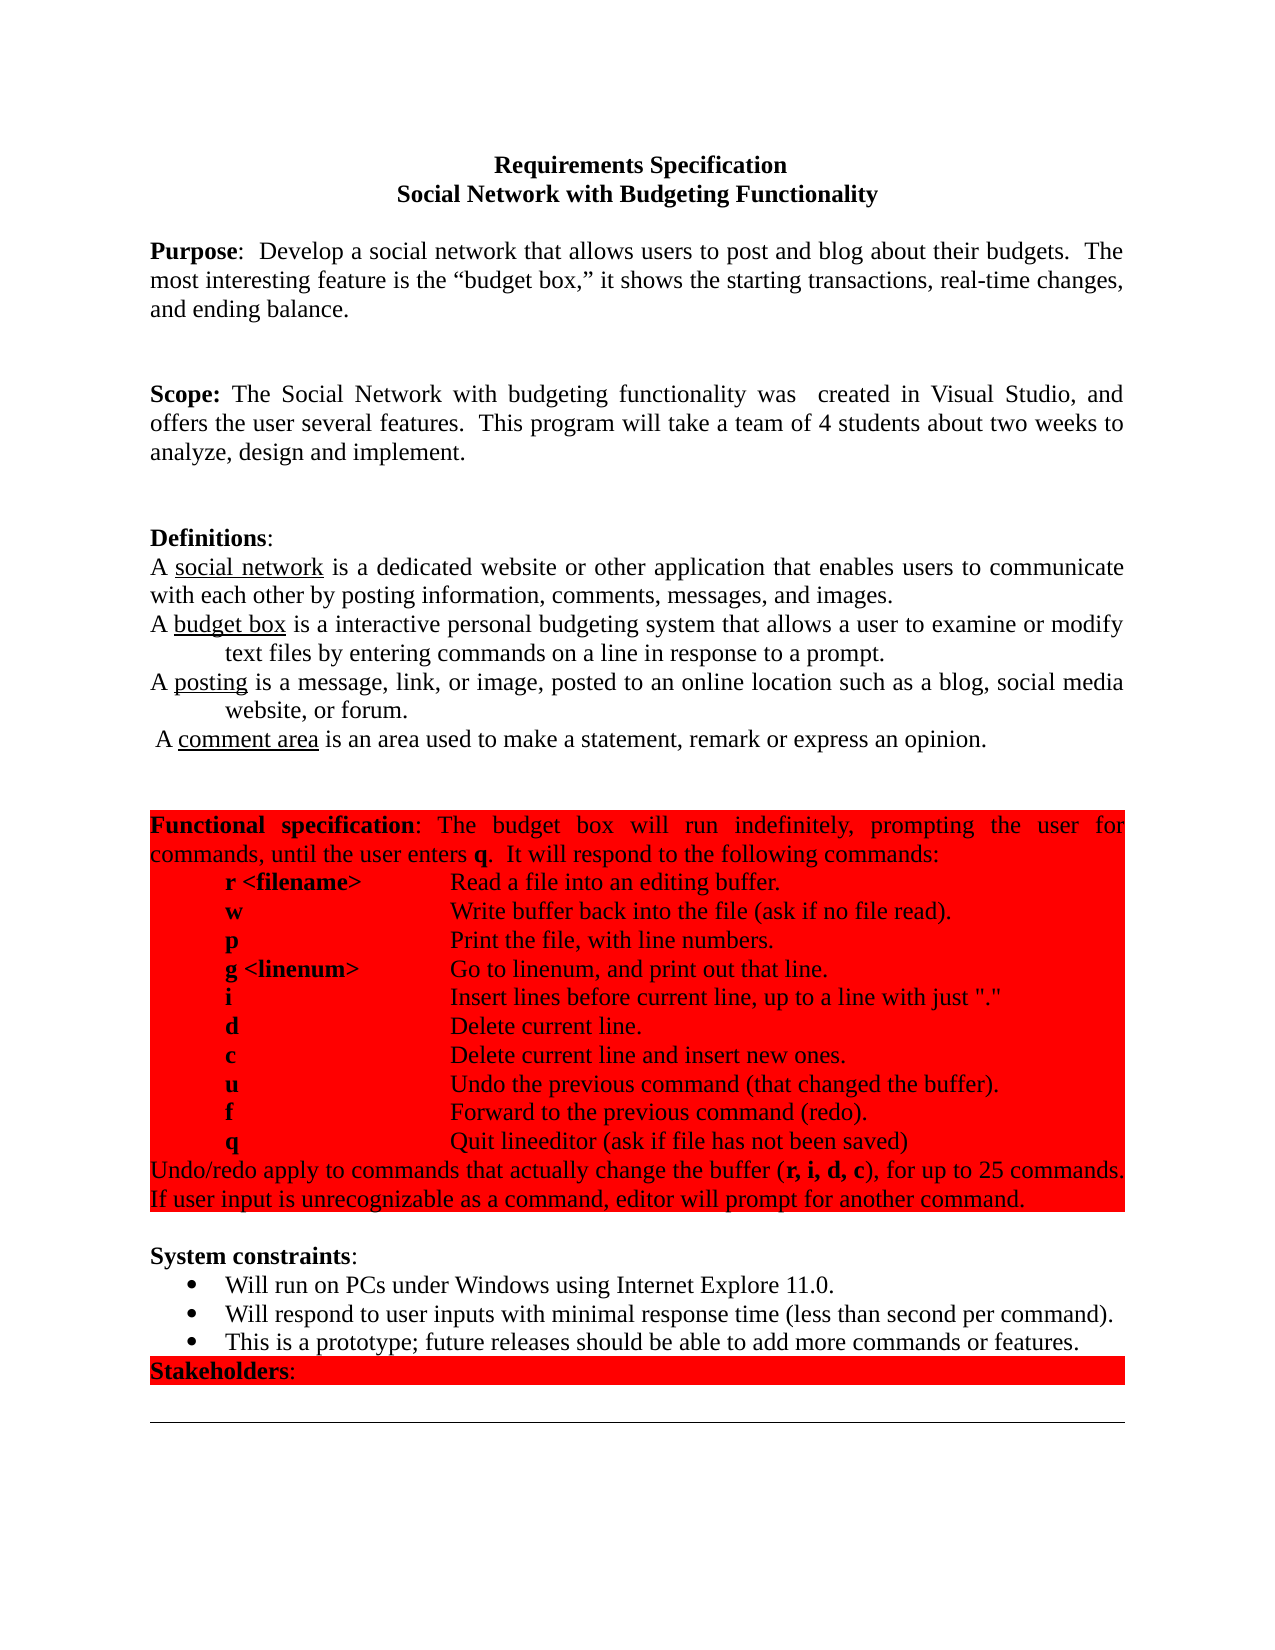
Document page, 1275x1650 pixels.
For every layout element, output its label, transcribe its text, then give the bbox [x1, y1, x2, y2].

list This is a prototype; future releases should be able to add more commands or features. [187, 1327, 1125, 1356]
text A comment area is an area used to make a statement, remark or express an opinion. [150, 724, 1125, 753]
text f Forward to the previous command (redo). [150, 1097, 1125, 1126]
text q Quit lineeditor (ask if file has not been saved) [150, 1126, 1125, 1155]
text Stakeholders: [150, 1356, 1125, 1385]
text A social network is a dedicated website or other application that enables users to communicate with each other by posting information, comments, messages, and images. [150, 552, 1125, 609]
text w Write buffer back into the file (ask if no file read). [150, 896, 1125, 925]
text Undo/redo apply to commands that actually change the buffer (r, i, d, c), for up to 25 commands. If user input is unrecognizable as a command, editor will prompt for another command. [150, 1155, 1125, 1212]
text c Delete current line and insert new ones. [150, 1040, 1125, 1069]
text g <linenum> Go to linenum, and print out that line. [150, 954, 1125, 982]
text Definitions: [150, 523, 1125, 552]
list Will respond to user inputs with minimal response time (less than second per command). [187, 1299, 1125, 1327]
text A budget box is a interactive personal budgeting system that allows a user to examine or modify text files by entering commands on a line in response to a prompt. [150, 609, 1125, 667]
text A posting is a message, link, or image, posted to an online location such as a blog, social media website, or forum. [150, 667, 1125, 724]
text Purpose: Develop a social network that allows users to post and blog about their budgets. The most interesting feature is the “budget box,” it shows the starting transactions, real-time changes, and ending balance. [150, 236, 1125, 322]
list Will run on PCs under Windows using Internet Explore 11.0. [187, 1270, 1125, 1299]
text Social Network with Budgeting Functionality [150, 179, 1125, 207]
text Functional specification: The budget box will run indefinitely, prompting the user for commands, until the user enters q. It will respond to the following commands: [150, 810, 1125, 867]
text Scope: The Social Network with budgeting functionality was created in Visual Studio, and offers the user several features. This program will take a team of 4 students about two weeks to analyze, design and implement. [150, 379, 1125, 466]
text d Delete current line. [150, 1011, 1125, 1040]
text r <filename> Read a file into an editing buffer. [150, 867, 1125, 896]
text p Print the file, with line numbers. [150, 925, 1125, 954]
text Requirements Specification [150, 150, 1125, 179]
text i Insert lines before current line, up to a line with just "." [150, 982, 1125, 1011]
text System constraints: [150, 1241, 1125, 1270]
text u Undo the previous command (that changed the buffer). [150, 1069, 1125, 1097]
